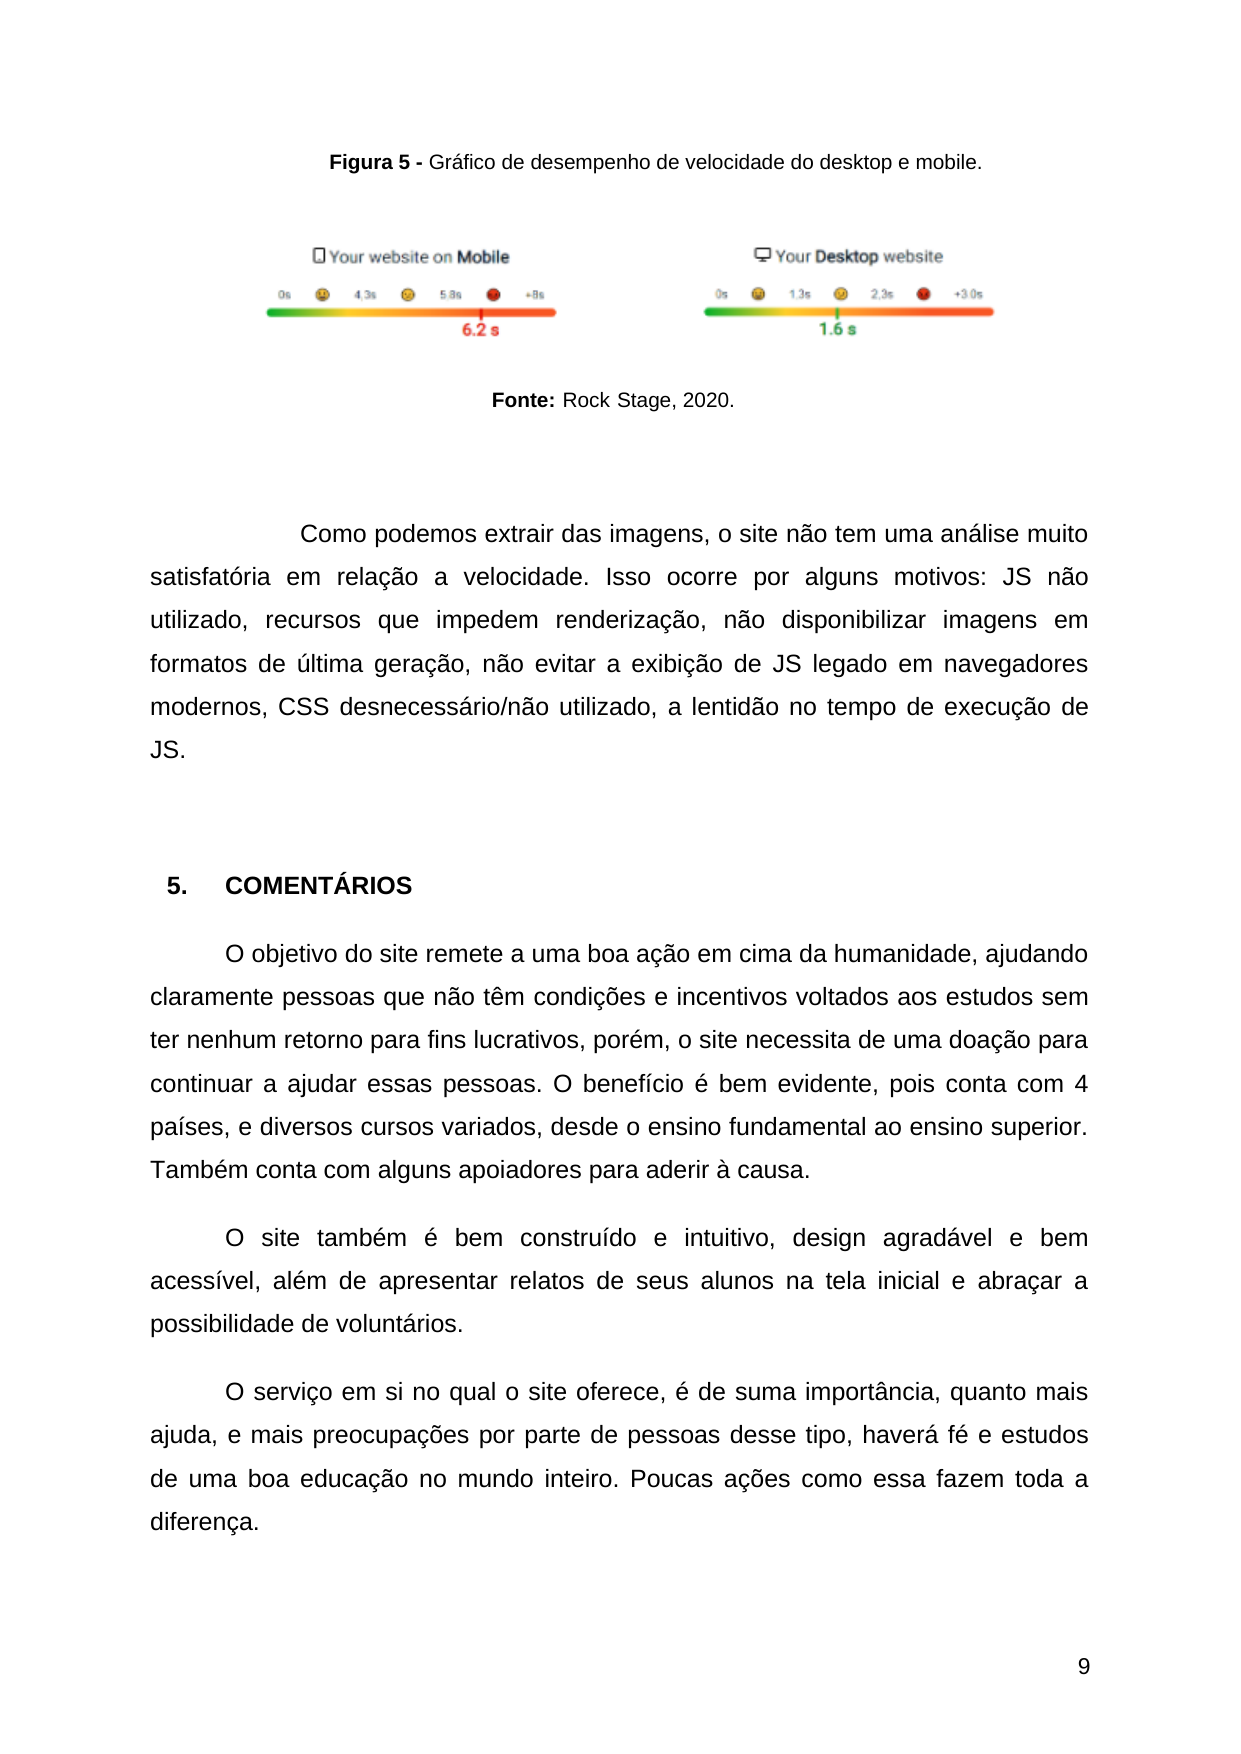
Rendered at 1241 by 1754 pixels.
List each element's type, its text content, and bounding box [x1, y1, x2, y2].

text Figura 5 - Gráfico de desempenho de velocidade do desktop e mobile. [150, 150, 1090, 174]
list COMENTÁRIOS [187, 871, 1090, 900]
text O site também é bem construído e intuitivo, design agradável e bem acessível, além de apresentar relatos de seus alunos na tela inicial e abraçar a possibilidade de voluntários. [150, 1223, 1090, 1338]
text Como podemos extrair das imagens, o site não tem uma análise muito satisfatória em relação a velocidade. Isso ocorre por alguns motivos: JS não utilizado, recursos que impedem renderização, não disponibilizar imagens em formatos de última geração, não evitar a exibição de JS legado em navegadores modernos, CSS desnecessário/não utilizado, a lentidão no tempo de execução de JS. [150, 519, 1090, 764]
text O serviço em si no qual o site oferece, é de suma importância, quanto mais ajuda, e mais preocupações por parte de pessoas desse tipo, haverá fé e estudos de uma boa educação no mundo inteiro. Poucas ações como essa fazem toda a diferença. [150, 1377, 1090, 1536]
picture [219, 211, 1048, 349]
text Fonte: Rock Stage, 2020. [150, 388, 1090, 412]
text O objetivo do site remete a uma boa ação em cima da humanidade, ajudando claramente pessoas que não têm condições e incentivos voltados aos estudos sem ter nenhum retorno para fins lucrativos, porém, o site necessita de uma doação para continuar a ajudar essas pessoas. O benefício é bem evidente, pois conta com 4 países, e diversos cursos variados, desde o ensino fundamental ao ensino superior. Também conta com alguns apoiadores para aderir à causa. [150, 939, 1090, 1184]
